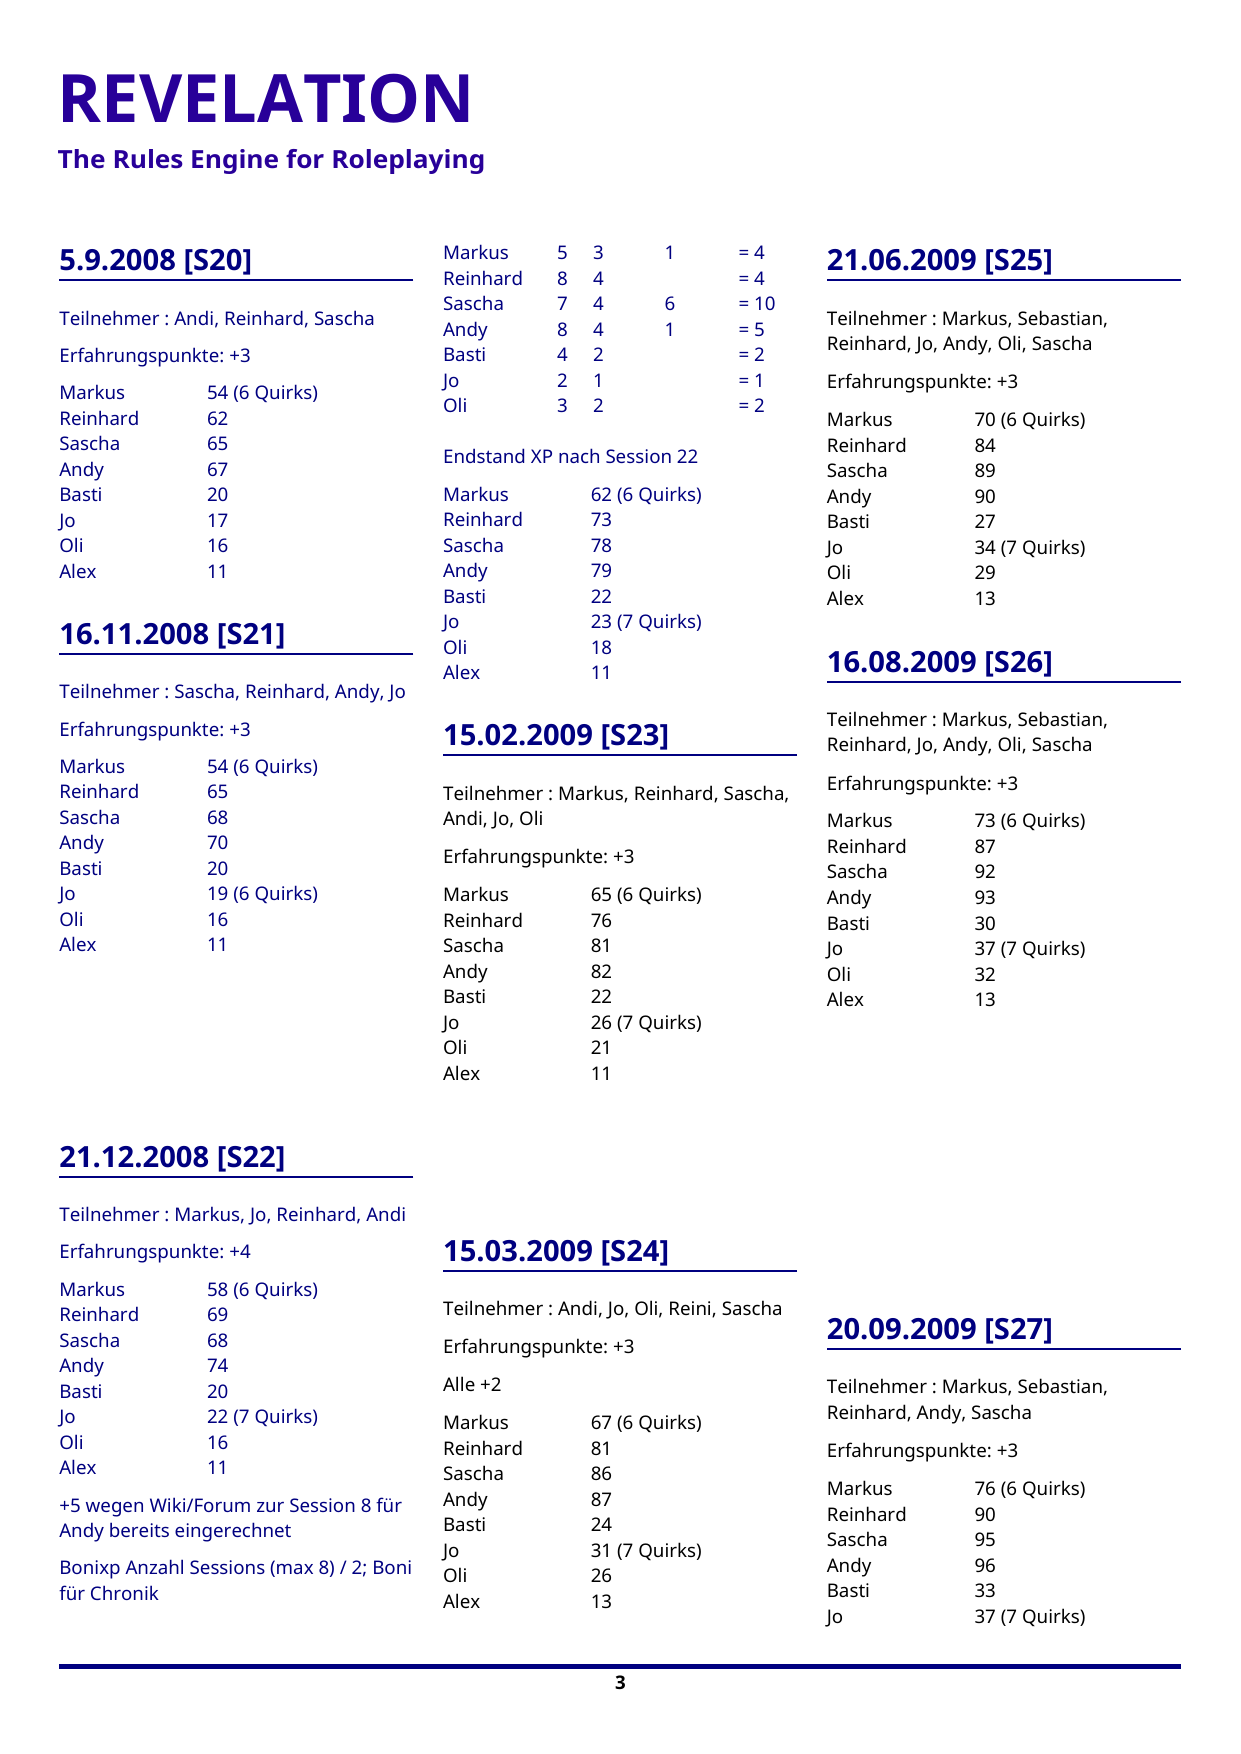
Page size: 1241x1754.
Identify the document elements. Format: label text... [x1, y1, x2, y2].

text Sascha 81 [443, 933, 797, 958]
text Oli 18 [443, 634, 797, 659]
text Erfahrungspunkte: +3 [827, 770, 1181, 795]
text Andy 79 [443, 557, 797, 583]
text Oli 16 [59, 533, 413, 558]
text Markus 65 (6 Quirks) [443, 882, 797, 907]
text Reinhard 62 [59, 405, 413, 431]
text Basti 24 [443, 1512, 797, 1537]
text Basti 22 [443, 984, 797, 1009]
text Basti 4 2 = 2 [443, 342, 797, 367]
text Alex 11 [59, 932, 413, 957]
text Markus 54 (6 Quirks) [59, 753, 413, 779]
text Teilnehmer : Sascha, Reinhard, Andy, Jo [59, 678, 413, 704]
text Reinhard 8 4 = 4 [443, 265, 797, 291]
text Teilnehmer : Markus, Sebastian, Reinhard, Jo, Andy, Oli, Sascha [827, 706, 1181, 757]
subtitle 20.09.2009 [S27] [827, 1308, 1181, 1348]
text Oli 21 [443, 1035, 797, 1060]
text Jo 17 [59, 507, 413, 533]
text Sascha 68 [59, 1327, 413, 1352]
text Andy 8 4 1 = 5 [443, 316, 797, 342]
subtitle 21.12.2008 [S22] [59, 1136, 413, 1176]
text Sascha 65 [59, 431, 413, 456]
text Alex 13 [443, 1588, 797, 1614]
text Alex 11 [59, 558, 413, 584]
text Jo 26 (7 Quirks) [443, 1009, 797, 1035]
text Basti 20 [59, 482, 413, 507]
text Teilnehmer : Markus, Sebastian, Reinhard, Jo, Andy, Oli, Sascha [827, 305, 1181, 356]
text Teilnehmer : Markus, Sebastian, Reinhard, Andy, Sascha [827, 1374, 1181, 1425]
subtitle 16.11.2008 [S21] [59, 613, 413, 653]
text Erfahrungspunkte: +3 [59, 342, 413, 368]
text Reinhard 81 [443, 1435, 797, 1461]
text Teilnehmer : Andi, Jo, Oli, Reini, Sascha [443, 1295, 797, 1321]
text Basti 22 [443, 583, 797, 608]
text Teilnehmer : Andi, Reinhard, Sascha [59, 305, 413, 330]
text Teilnehmer : Markus, Jo, Reinhard, Andi [59, 1201, 413, 1227]
text Markus 58 (6 Quirks) [59, 1276, 413, 1301]
text Andy 82 [443, 958, 797, 984]
text Markus 5 3 1 = 4 [443, 239, 797, 265]
text Markus 76 (6 Quirks) [827, 1475, 1181, 1501]
text Markus 67 (6 Quirks) [443, 1409, 797, 1435]
text Andy 96 [827, 1552, 1181, 1577]
text Reinhard 90 [827, 1501, 1181, 1526]
text +5 wegen Wiki/Forum zur Session 8 für Andy bereits eingerechnet [59, 1492, 413, 1543]
text Andy 74 [59, 1352, 413, 1378]
text Oli 16 [59, 906, 413, 932]
text Reinhard 84 [827, 432, 1181, 457]
text Alex 11 [443, 659, 797, 685]
text Reinhard 69 [59, 1301, 413, 1327]
text Alex 11 [443, 1060, 797, 1086]
text Erfahrungspunkte: +3 [59, 716, 413, 741]
text Erfahrungspunkte: +3 [443, 1333, 797, 1359]
text Alex 13 [827, 986, 1181, 1012]
subtitle 15.03.2009 [S24] [443, 1230, 797, 1270]
text Basti 27 [827, 508, 1181, 534]
subtitle 21.06.2009 [S25] [827, 239, 1181, 279]
text Jo 19 (6 Quirks) [59, 881, 413, 906]
text Sascha 68 [59, 804, 413, 830]
text Andy 67 [59, 456, 413, 482]
text Basti 20 [59, 855, 413, 881]
text Jo 34 (7 Quirks) [827, 534, 1181, 559]
text Erfahrungspunkte: +3 [443, 843, 797, 869]
text Jo 22 (7 Quirks) [59, 1403, 413, 1429]
text Andy 93 [827, 884, 1181, 910]
subtitle 15.02.2009 [S23] [443, 714, 797, 754]
text Basti 30 [827, 910, 1181, 935]
text Basti 20 [59, 1378, 413, 1403]
text Oli 29 [827, 559, 1181, 585]
text Oli 16 [59, 1429, 413, 1454]
text Alex 11 [59, 1454, 413, 1480]
text Erfahrungspunkte: +3 [827, 368, 1181, 394]
text Oli 32 [827, 961, 1181, 986]
text Teilnehmer : Markus, Reinhard, Sascha, Andi, Jo, Oli [443, 780, 797, 831]
text Markus 70 (6 Quirks) [827, 406, 1181, 432]
text Alex 13 [827, 585, 1181, 611]
text Reinhard 87 [827, 833, 1181, 859]
text Sascha 92 [827, 859, 1181, 884]
text Andy 90 [827, 483, 1181, 508]
text Sascha 89 [827, 457, 1181, 483]
text Markus 62 (6 Quirks) [443, 481, 797, 506]
text Jo 23 (7 Quirks) [443, 608, 797, 634]
text Sascha 86 [443, 1461, 797, 1486]
text Alle +2 [443, 1371, 797, 1397]
text Markus 73 (6 Quirks) [827, 808, 1181, 833]
text Erfahrungspunkte: +4 [59, 1239, 413, 1264]
text Jo 37 (7 Quirks) [827, 1603, 1181, 1628]
text Sascha 95 [827, 1526, 1181, 1552]
subtitle 16.08.2009 [S26] [827, 641, 1181, 681]
text Jo 31 (7 Quirks) [443, 1537, 797, 1563]
text Jo 37 (7 Quirks) [827, 935, 1181, 961]
text Sascha 78 [443, 532, 797, 557]
text Andy 87 [443, 1486, 797, 1512]
text Basti 33 [827, 1577, 1181, 1603]
text Sascha 7 4 6 = 10 [443, 291, 797, 316]
text Oli 26 [443, 1563, 797, 1588]
text Endstand XP nach Session 22 [443, 444, 797, 469]
text Reinhard 76 [443, 907, 797, 933]
text Markus 54 (6 Quirks) [59, 379, 413, 405]
text Reinhard 73 [443, 506, 797, 532]
text Erfahrungspunkte: +3 [827, 1437, 1181, 1463]
text Andy 70 [59, 830, 413, 855]
text Reinhard 65 [59, 779, 413, 804]
text Jo 2 1 = 1 [443, 367, 797, 393]
subtitle 5.9.2008 [S20] [59, 239, 413, 279]
text Bonixp Anzahl Sessions (max 8) / 2; Boni für Chronik [59, 1555, 413, 1606]
text Oli 3 2 = 2 [443, 393, 797, 418]
